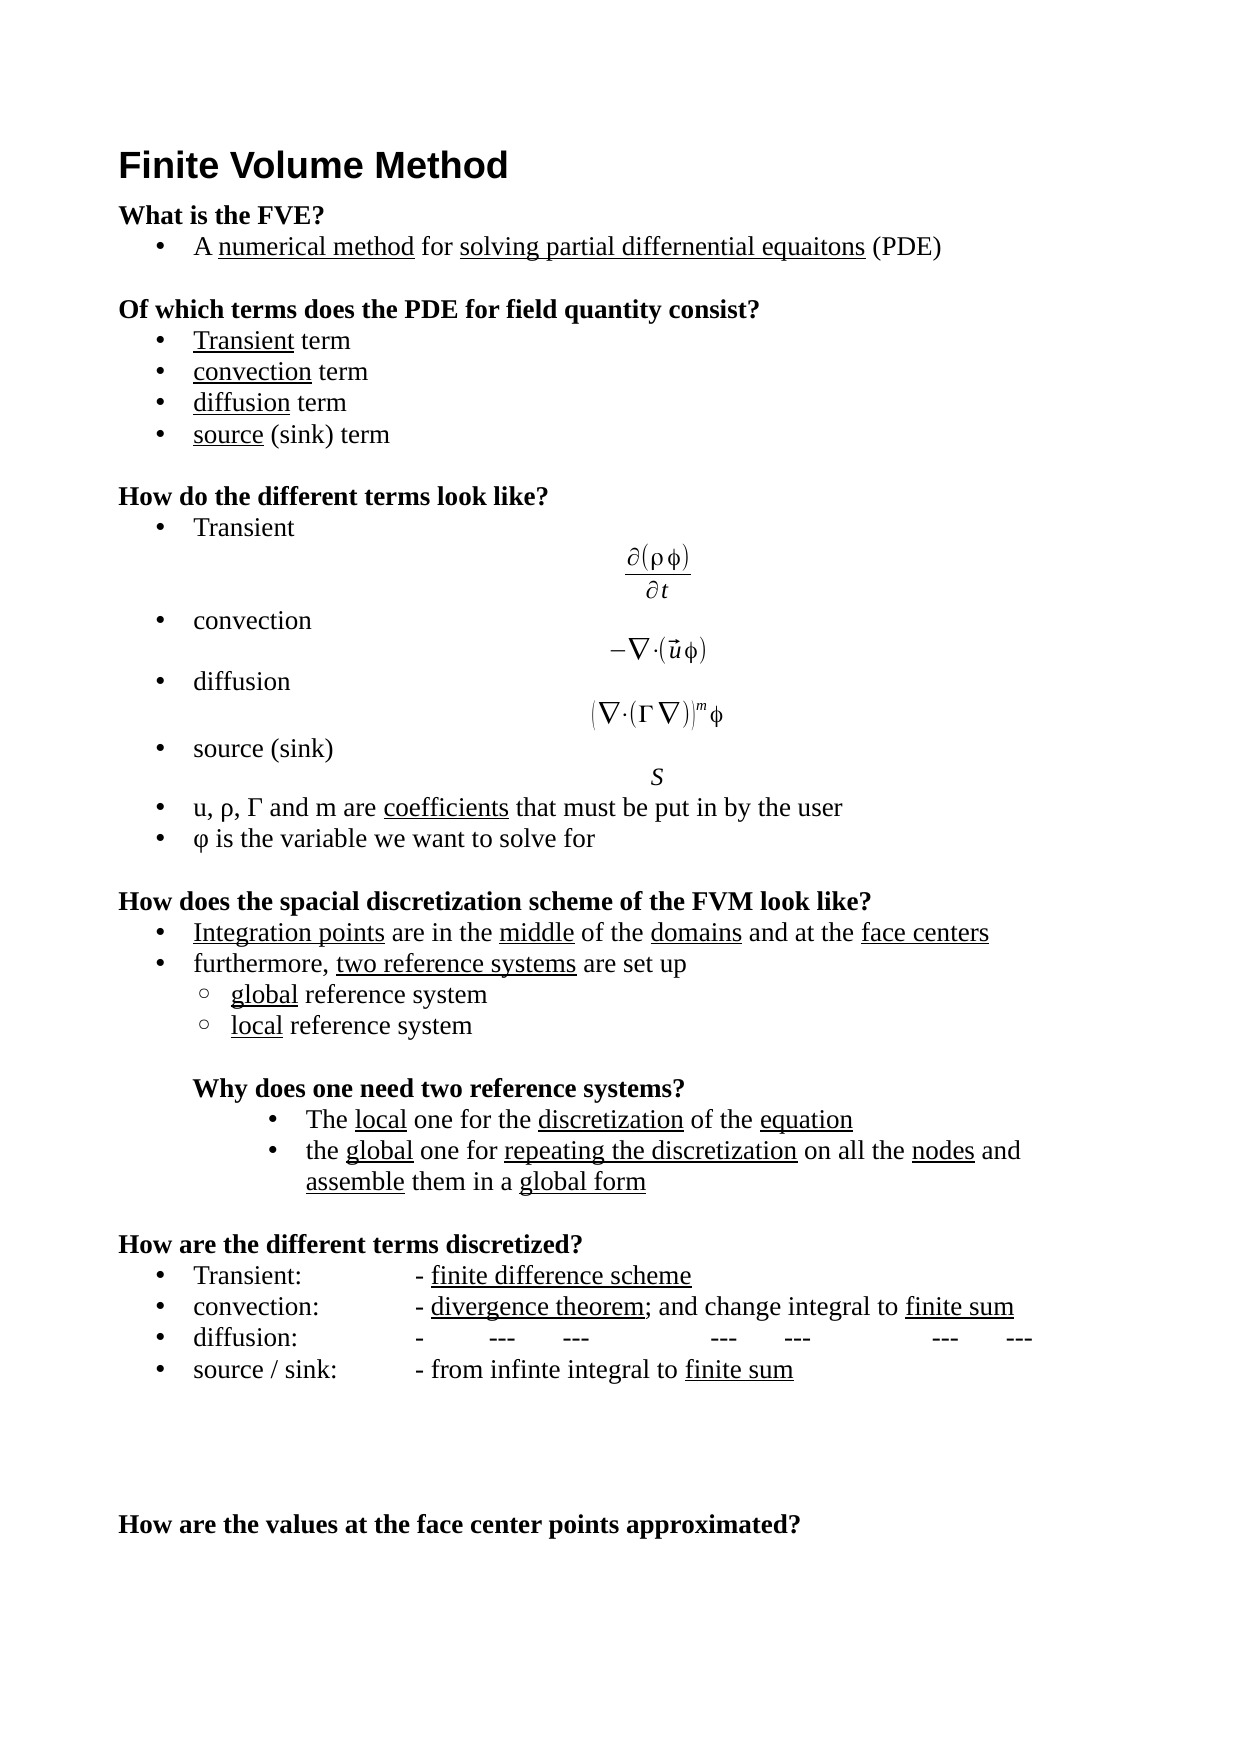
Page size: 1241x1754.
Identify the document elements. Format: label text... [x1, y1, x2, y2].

list Transient term [156, 324, 1122, 355]
list diffusion term [156, 386, 1122, 418]
list convection: - divergence theorem; and change integral to finite sum [156, 1290, 1122, 1321]
list diffusion [156, 665, 1122, 696]
list The local one for the discretization of the equation [268, 1103, 1122, 1134]
list local reference system [193, 1009, 1122, 1041]
text How does the spacial discretization scheme of the FVM look like? [118, 884, 1122, 916]
list convection term [156, 355, 1122, 386]
list Transient [156, 511, 1122, 542]
text Why does one need two reference systems? [118, 1072, 1122, 1103]
list A numerical method for solving partial differnential equaitons (PDE) [156, 230, 1122, 262]
list Integration points are in the middle of the domains and at the face centers [156, 916, 1122, 947]
subtitle Finite Volume Method [118, 143, 1122, 187]
text How are the values at the face center points approximated? [118, 1508, 1122, 1540]
text Of which terms does the PDE for field quantity consist? [118, 293, 1122, 324]
list convection [156, 604, 1122, 635]
list source (sink) term [156, 418, 1122, 449]
list diffusion: - --- --- --- --- --- --- [156, 1321, 1122, 1353]
text How do the different terms look like? [118, 480, 1122, 511]
list source (sink) [156, 732, 1122, 763]
text How are the different terms discretized? [118, 1228, 1122, 1259]
list source / sink: - from infinte integral to finite sum [156, 1353, 1122, 1384]
list furthermore, two reference systems are set up [156, 947, 1122, 978]
list the global one for repeating the discretization on all the nodes and assemble them in a global form [268, 1134, 1122, 1197]
list global reference system [193, 978, 1122, 1009]
list u, ρ, Γ and m are coefficients that must be put in by the user [156, 791, 1122, 822]
list φ is the variable we want to solve for [156, 822, 1122, 853]
text What is the FVE? [118, 199, 1122, 230]
list Transient: - finite difference scheme [156, 1259, 1122, 1290]
